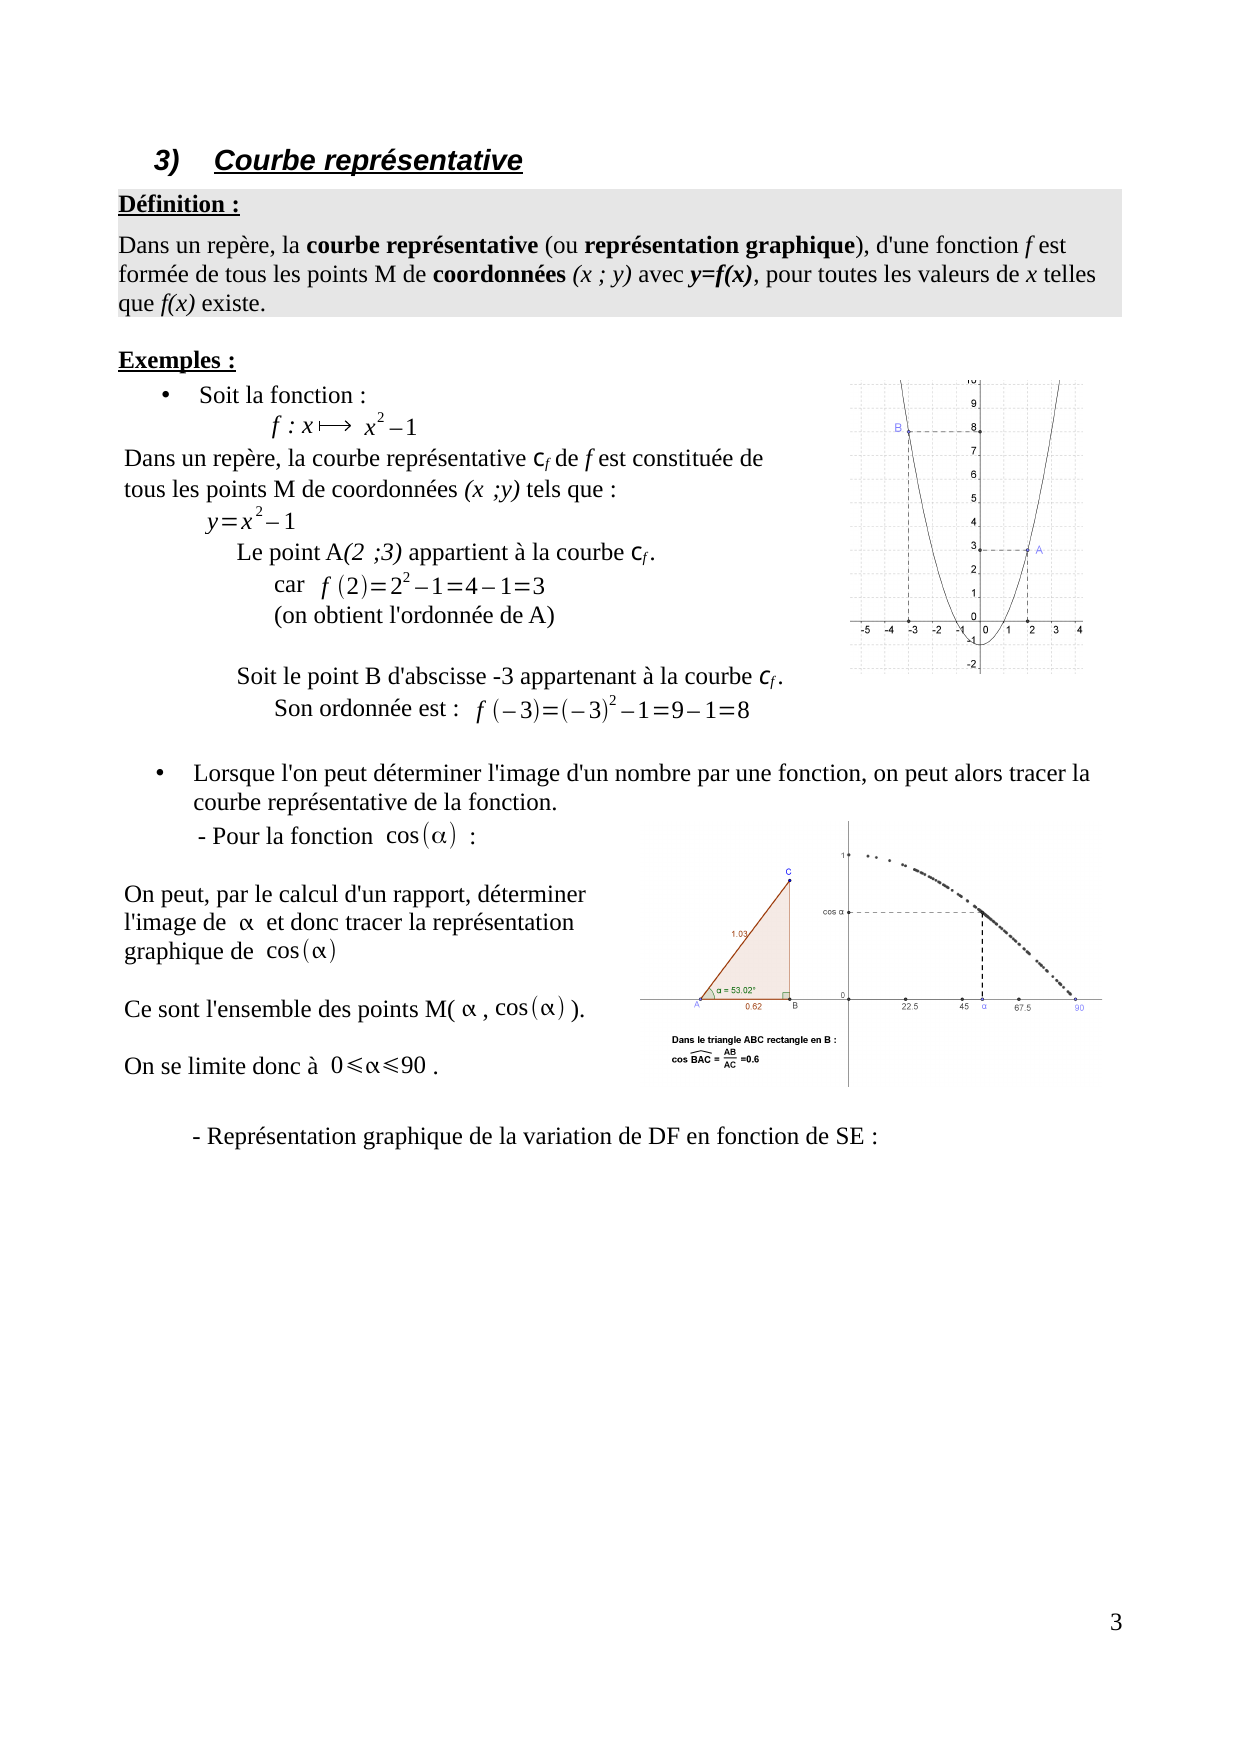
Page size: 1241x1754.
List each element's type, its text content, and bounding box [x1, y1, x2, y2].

subtitle Courbe représentative [153, 143, 1122, 177]
text Exemples : [118, 345, 1122, 374]
table_header [620, 816, 1122, 1121]
list Lorsque l'on peut déterminer l'image d'un nombre par une fonction, on peut alors tracer la courbe représentative de la fonction. [156, 758, 1122, 816]
table_header Soit la fonction : f : x Dans un repère, la courbe représentative cf de f est constituée de tous les points M de coordonnées (x ;y) tels que : Le point A(2 ;3) appartient à la courbe cf . car (on obtient l'ordonnée de A) Soit le point B d'abscisse -3 appartenant à la courbe cf . Son ordonnée est : [118, 374, 810, 729]
text - Représentation graphique de la variation de DF en fonction de SE : [118, 1121, 1122, 1150]
text Dans un repère, la courbe représentative (ou représentation graphique), d'une fonction f est formée de tous les points M de coordonnées (x ; y) avec y=f(x), pour toutes les valeurs de x telles que f(x) existe. [118, 230, 1122, 317]
table_header [810, 374, 1123, 729]
table_header - Pour la fonction : On peut, par le calcul d'un rapport, déterminer l'image de et donc tracer la représentation graphique de Ce sont l'ensemble des points M(,). On se limite donc à . [118, 816, 620, 1121]
text Définition : [118, 189, 1122, 218]
